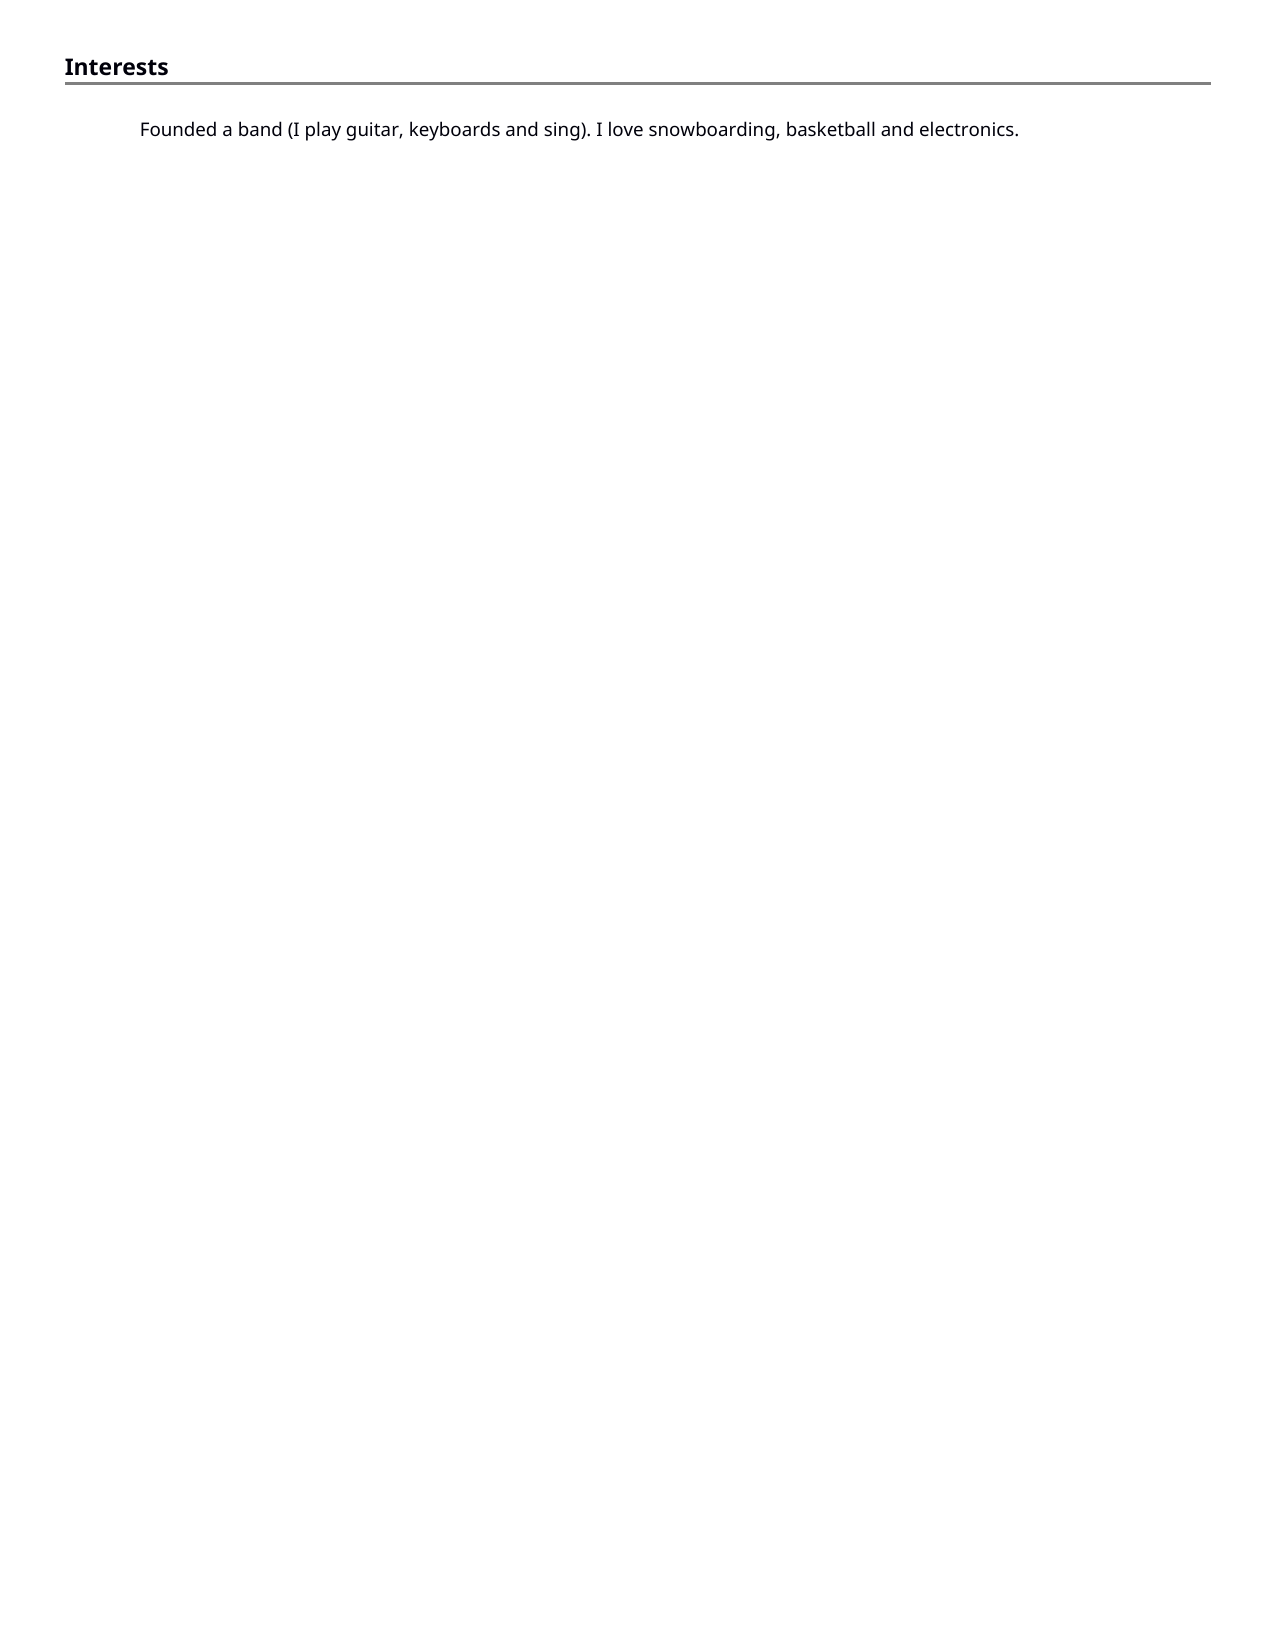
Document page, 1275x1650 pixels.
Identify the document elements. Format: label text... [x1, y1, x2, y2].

text Interests [64, 15, 1211, 85]
text Founded a band (I play guitar, keyboards and sing). I love snowboarding, basketball and electronics. [64, 117, 1211, 142]
